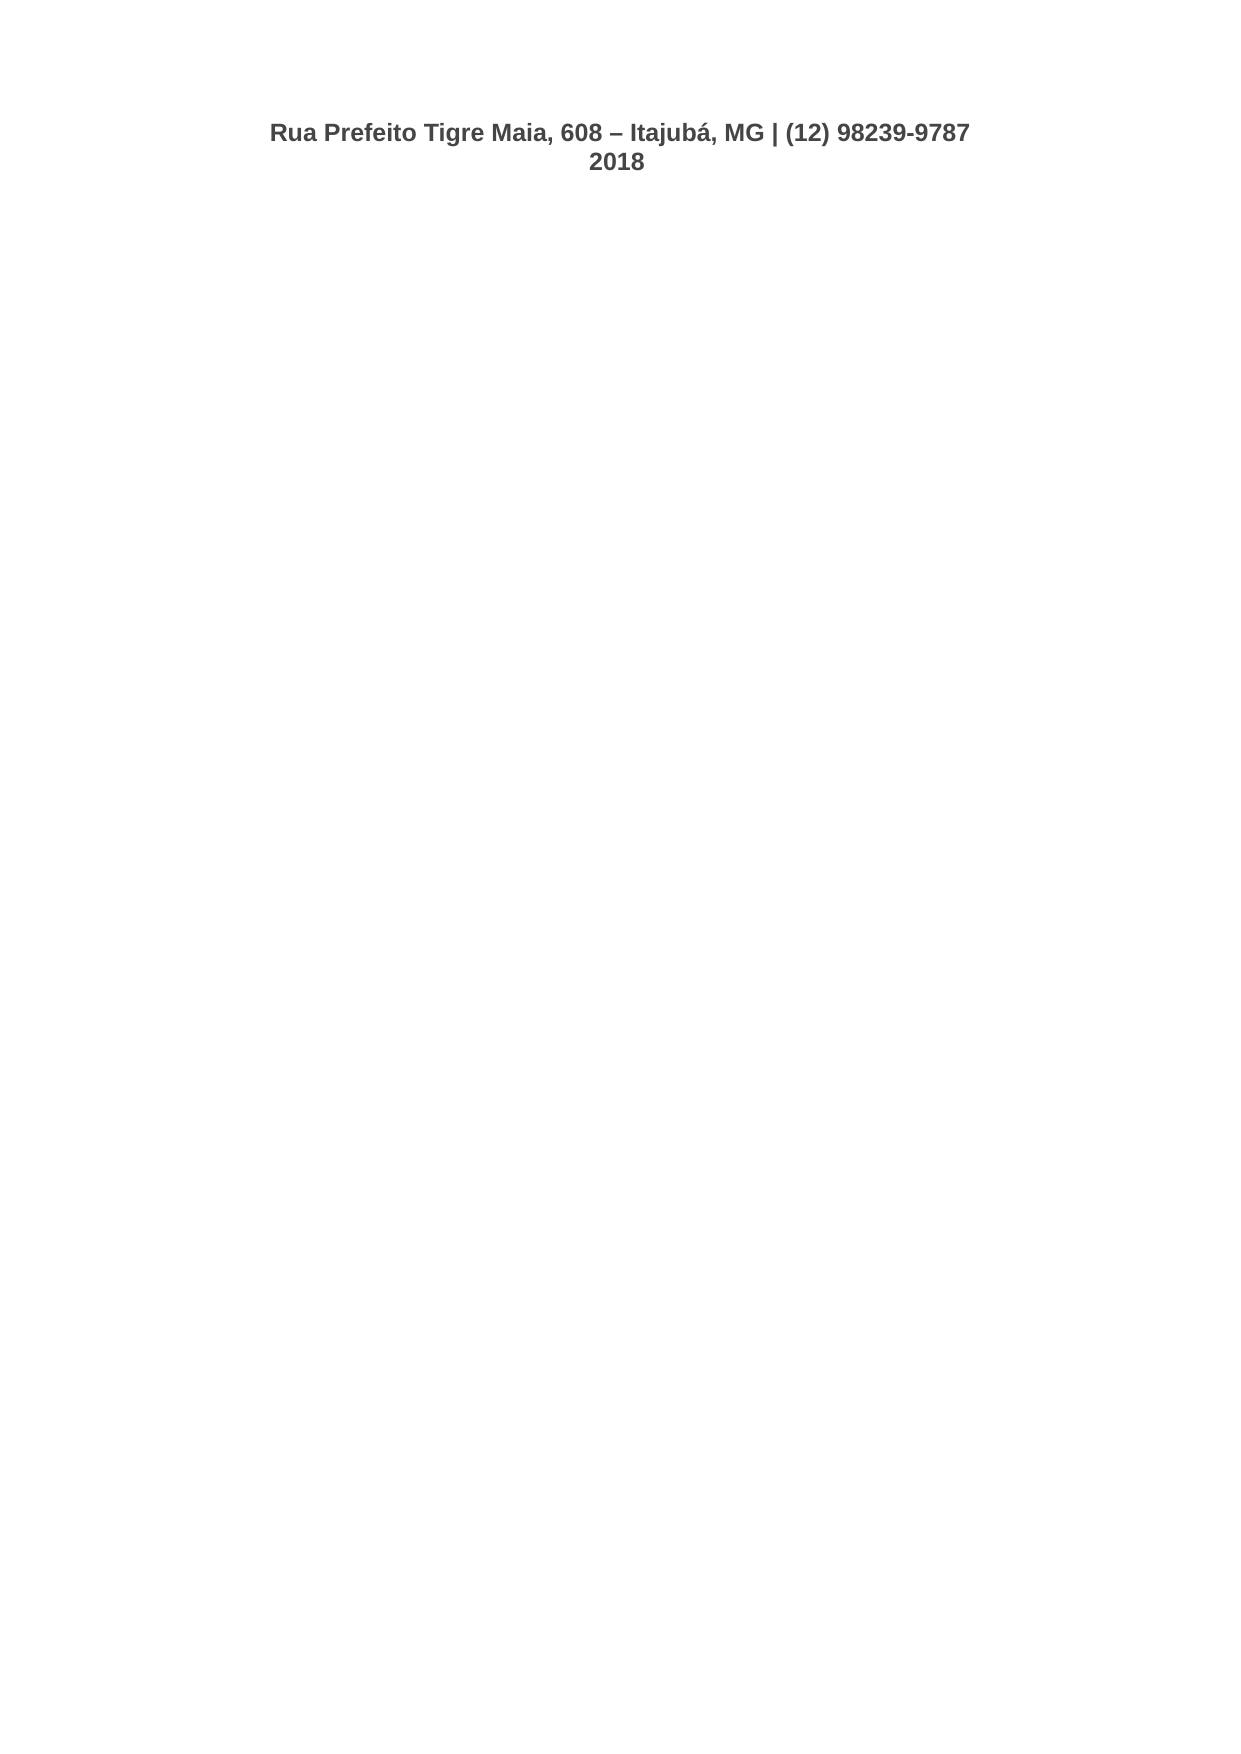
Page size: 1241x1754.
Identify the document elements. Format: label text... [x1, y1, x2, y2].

text Rua Prefeito Tigre Maia, 608 – Itajubá, MG | (12) 98239-9787 [118, 118, 1122, 147]
text 2018 [118, 147, 1122, 176]
